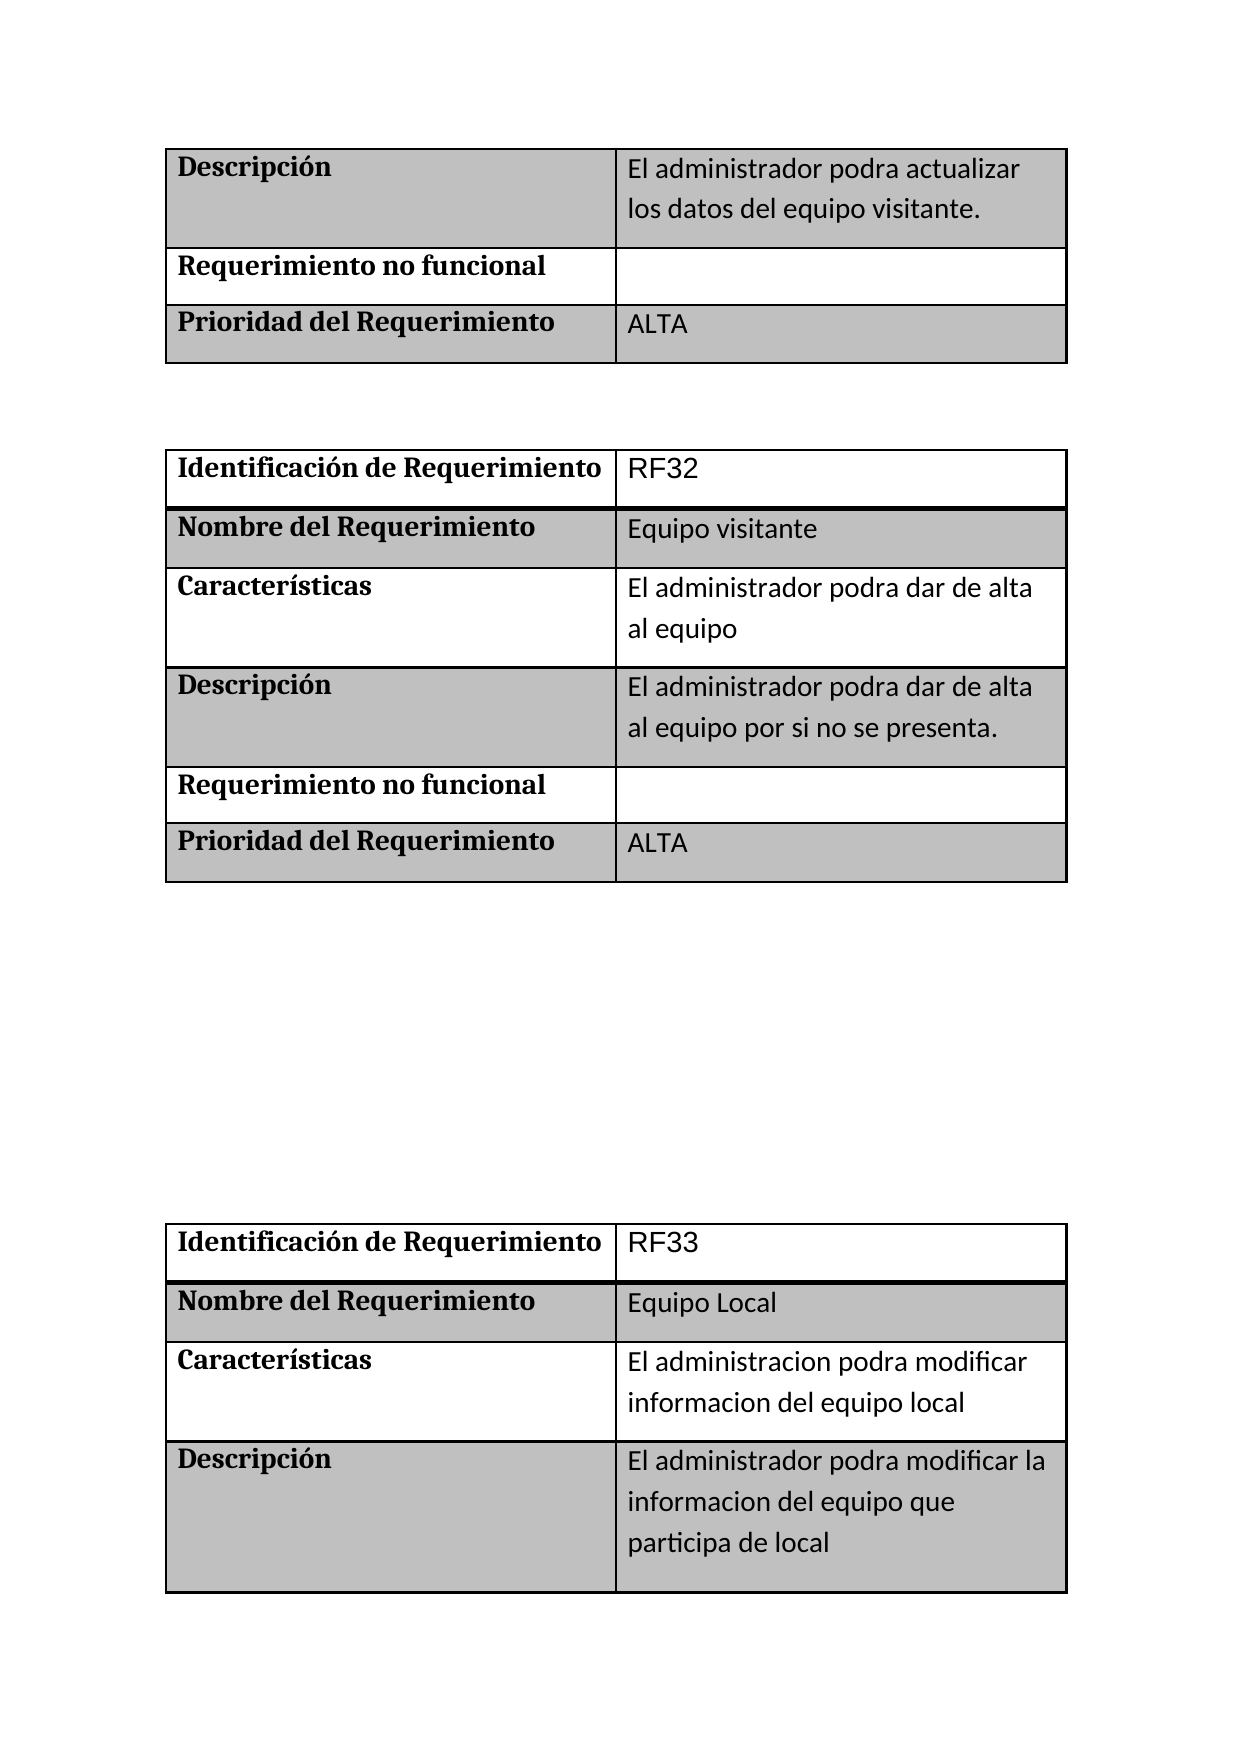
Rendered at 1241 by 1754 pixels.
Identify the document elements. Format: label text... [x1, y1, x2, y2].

table_cell Nombre del Requerimiento [167, 1285, 615, 1341]
table_cell Características [167, 569, 615, 666]
table_cell [617, 249, 1065, 303]
table_cell El administrador podra modificar la informacion del equipo que participa de local [617, 1443, 1065, 1591]
table_header Identificación de Requerimiento [167, 451, 615, 506]
table_cell El administrador podra dar de alta al equipo [617, 569, 1065, 666]
table_cell Prioridad del Requerimiento [167, 824, 615, 881]
table_cell Requerimiento no funcional [167, 768, 615, 822]
table_cell [617, 768, 1065, 822]
table_cell Equipo Local [617, 1285, 1065, 1341]
table_cell El administracion podra modificar informacion del equipo local [617, 1343, 1065, 1440]
table_cell Prioridad del Requerimiento [167, 306, 615, 362]
table_cell Equipo visitante [617, 511, 1065, 567]
table_header RF33 [617, 1225, 1065, 1280]
table_cell Descripción [167, 150, 615, 247]
table_cell ALTA [617, 824, 1065, 881]
table_header RF32 [617, 451, 1065, 506]
table_header Identificación de Requerimiento [167, 1225, 615, 1280]
table_cell El administrador podra dar de alta al equipo por si no se presenta. [617, 669, 1065, 766]
table_cell Descripción [167, 669, 615, 766]
table_cell ALTA [617, 306, 1065, 362]
table_cell Requerimiento no funcional [167, 249, 615, 303]
table_cell Características [167, 1343, 615, 1440]
table_cell Descripción [167, 1443, 615, 1591]
table_cell El administrador podra actualizar los datos del equipo visitante. [617, 150, 1065, 247]
table_cell Nombre del Requerimiento [167, 511, 615, 567]
